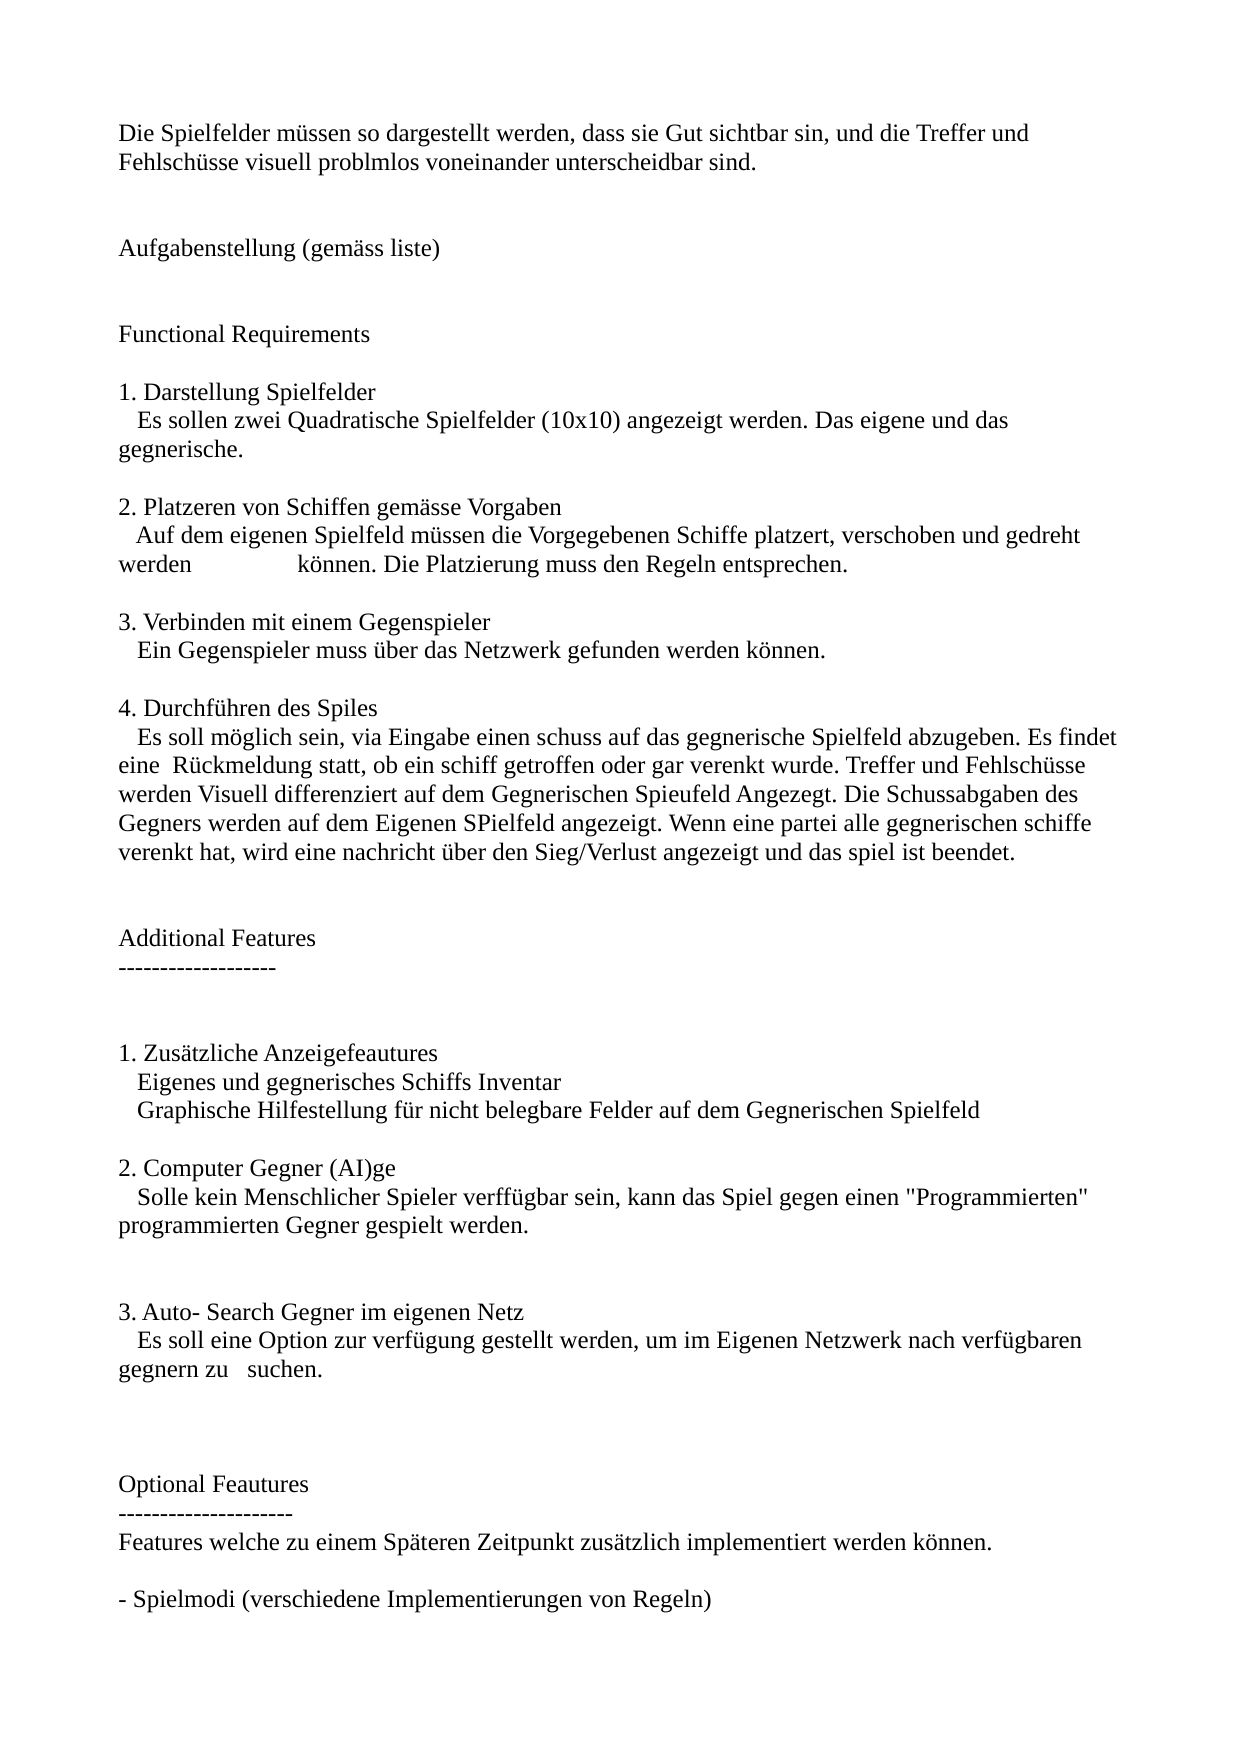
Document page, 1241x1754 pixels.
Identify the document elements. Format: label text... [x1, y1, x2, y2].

text Die Spielfelder müssen so dargestellt werden, dass sie Gut sichtbar sin, und die Treffer und Fehlschüsse visuell problmlos voneinander unterscheidbar sind. [118, 118, 1122, 176]
text ------------------- [118, 952, 1122, 981]
text 1. Zusätzliche Anzeigefeautures [118, 1038, 1122, 1067]
text 3. Auto- Search Gegner im eigenen Netz [118, 1297, 1122, 1326]
text Eigenes und gegnerisches Schiffs Inventar [118, 1067, 1122, 1096]
text 4. Durchführen des Spiles [118, 693, 1122, 722]
text - Spielmodi (verschiedene Implementierungen von Regeln) [118, 1584, 1122, 1613]
text Additional Features [118, 923, 1122, 952]
text Functional Requirements [118, 319, 1122, 348]
text Aufgabenstellung (gemäss liste) [118, 233, 1122, 262]
text Graphische Hilfestellung für nicht belegbare Felder auf dem Gegnerischen Spielfeld [118, 1096, 1122, 1124]
text --------------------- [118, 1498, 1122, 1527]
text Solle kein Menschlicher Spieler verffügbar sein, kann das Spiel gegen einen "Programmierten" programmierten Gegner gespielt werden. [118, 1182, 1122, 1239]
text 2. Platzeren von Schiffen gemässe Vorgaben [118, 492, 1122, 521]
text Ein Gegenspieler muss über das Netzwerk gefunden werden können. [118, 636, 1122, 664]
text Auf dem eigenen Spielfeld müssen die Vorgegebenen Schiffe platzert, verschoben und gedreht werden können. Die Platzierung muss den Regeln entsprechen. [118, 521, 1122, 578]
text Es soll eine Option zur verfügung gestellt werden, um im Eigenen Netzwerk nach verfügbaren gegnern zu suchen. [118, 1326, 1122, 1383]
text Features welche zu einem Späteren Zeitpunkt zusätzlich implementiert werden können. [118, 1527, 1122, 1556]
text 2. Computer Gegner (AI)ge [118, 1153, 1122, 1182]
text 3. Verbinden mit einem Gegenspieler [118, 607, 1122, 636]
text Es soll möglich sein, via Eingabe einen schuss auf das gegnerische Spielfeld abzugeben. Es findet eine Rückmeldung statt, ob ein schiff getroffen oder gar verenkt wurde. Treffer und Fehlschüsse werden Visuell differenziert auf dem Gegnerischen Spieufeld Angezegt. Die Schussabgaben des Gegners werden auf dem Eigenen SPielfeld angezeigt. Wenn eine partei alle gegnerischen schiffe verenkt hat, wird eine nachricht über den Sieg/Verlust angezeigt und das spiel ist beendet. [118, 722, 1122, 866]
text Optional Feautures [118, 1469, 1122, 1498]
text Es sollen zwei Quadratische Spielfelder (10x10) angezeigt werden. Das eigene und das gegnerische. [118, 406, 1122, 463]
text 1. Darstellung Spielfelder [118, 377, 1122, 406]
